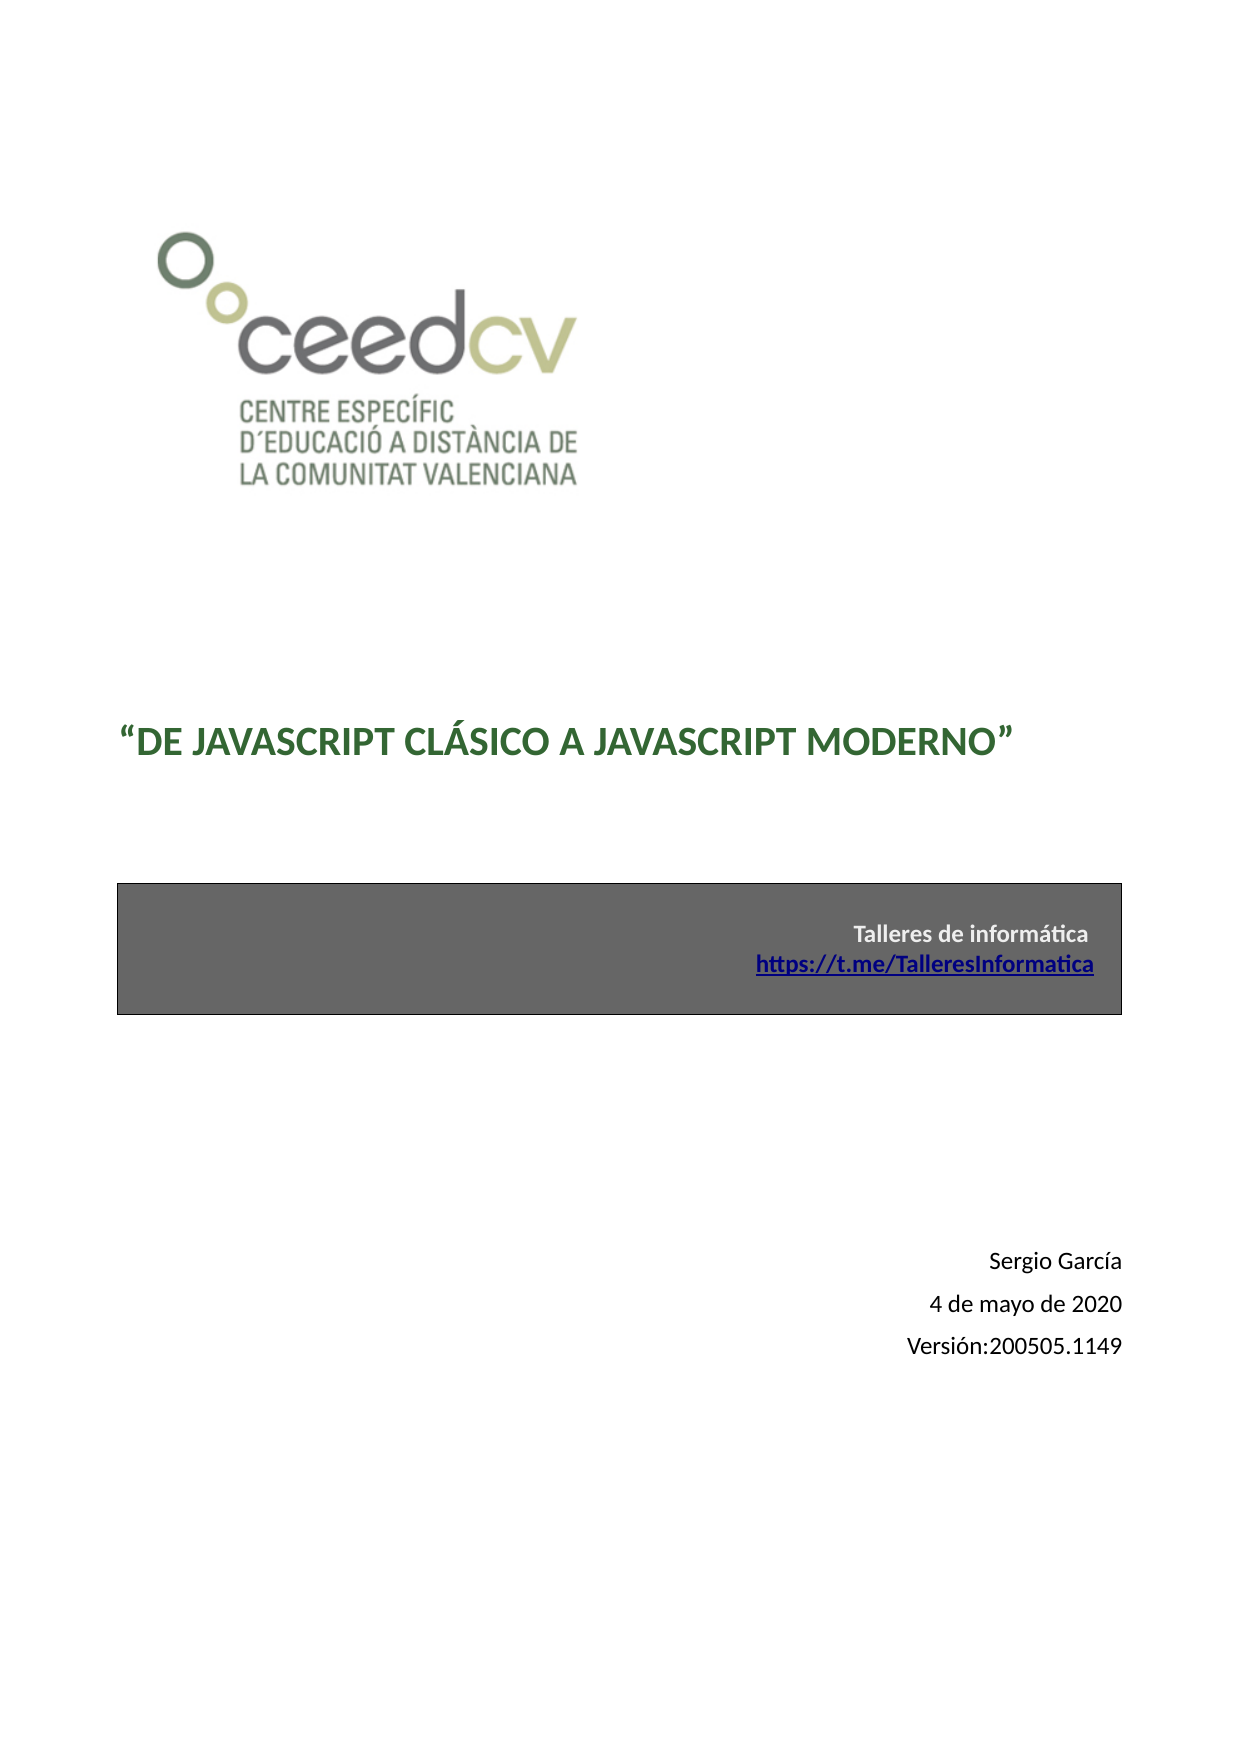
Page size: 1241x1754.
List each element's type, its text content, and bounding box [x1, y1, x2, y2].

text Talleres de informática [121, 918, 1094, 948]
text “De Javascript clásico a Javascript moderno” [118, 714, 1122, 765]
text Versión:200505.1148 [118, 1330, 1122, 1361]
text https://t.me/TalleresInformatica [121, 948, 1094, 979]
text Sergio García [231, 1246, 1122, 1276]
text 4 de mayo de 2020 [231, 1288, 1122, 1318]
picture [118, 204, 681, 514]
